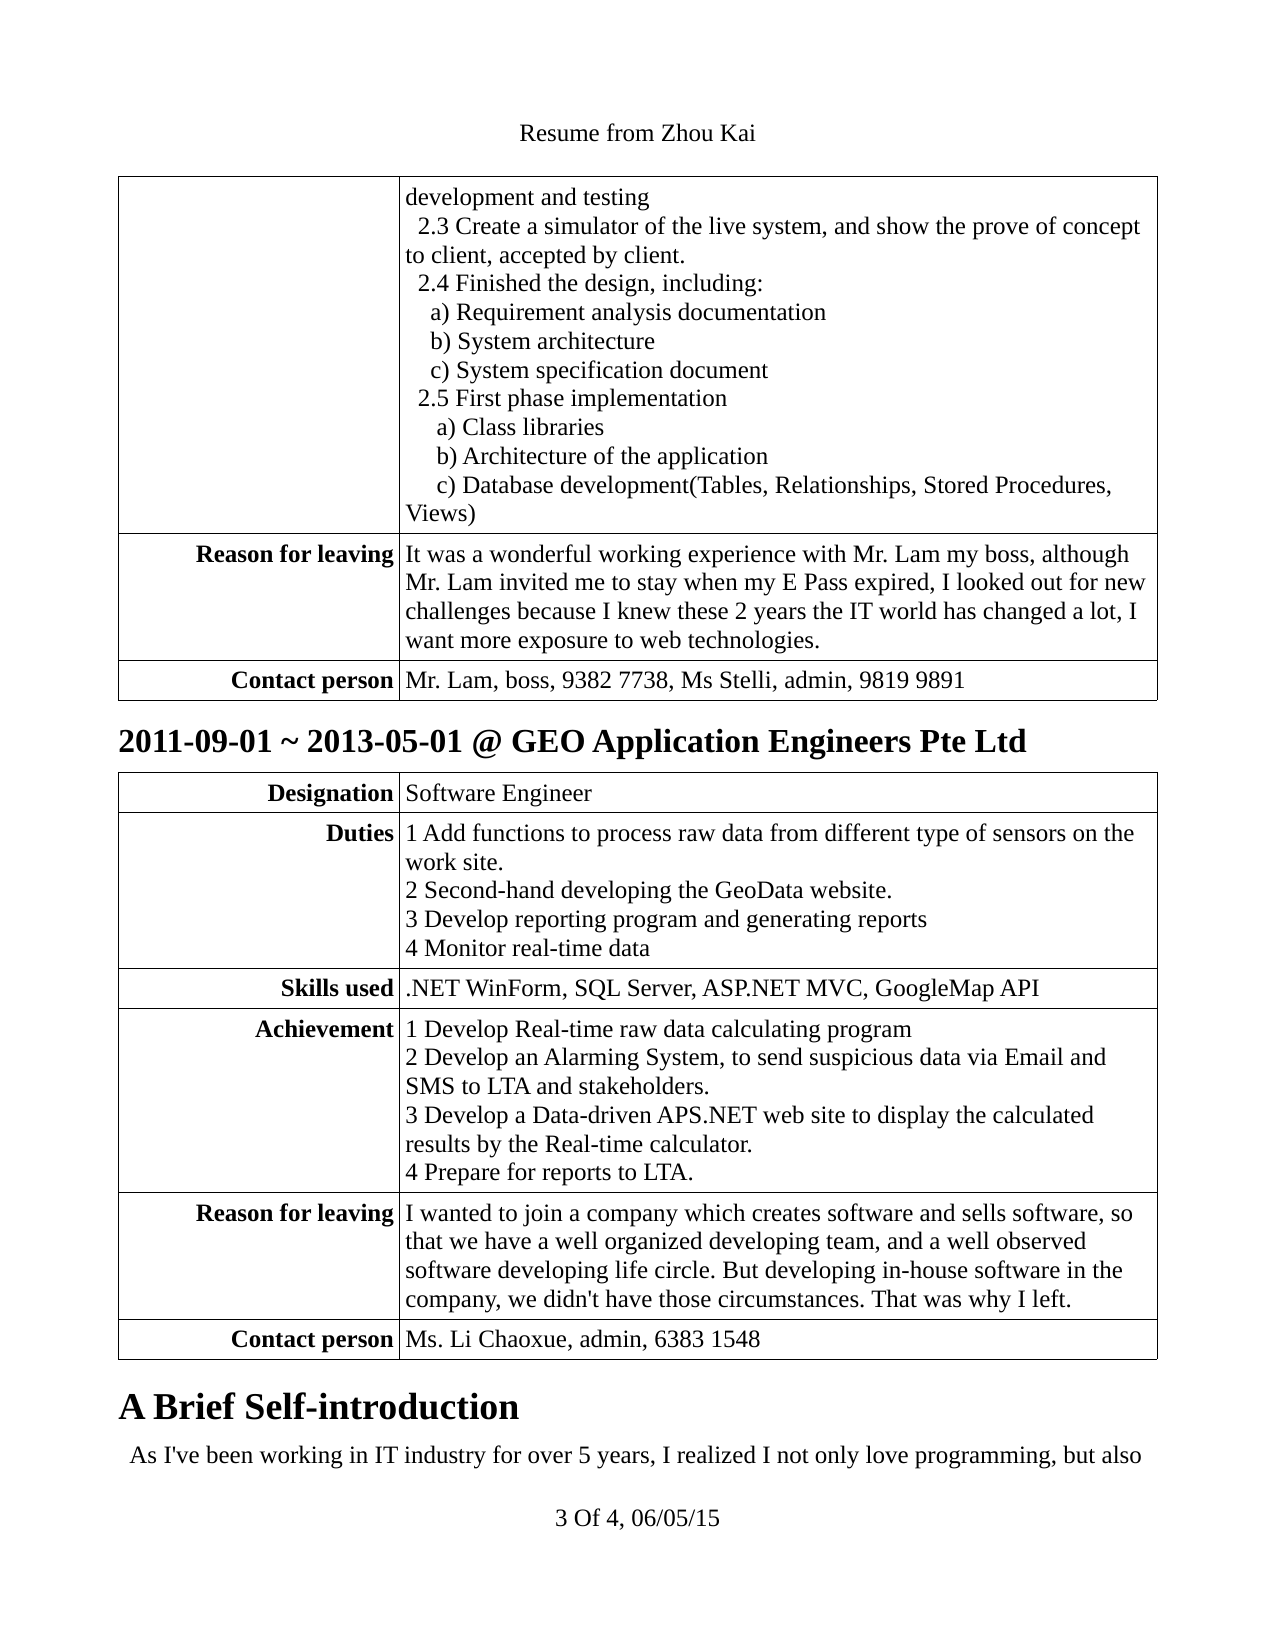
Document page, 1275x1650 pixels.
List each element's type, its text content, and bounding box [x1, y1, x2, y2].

table_cell Mr. Lam, boss, 9382 7738, Ms Stelli, admin, 9819 9891 [400, 661, 1157, 700]
table_cell Reason for leaving [119, 1193, 399, 1318]
table_cell development and testing 2.3 Create a simulator of the live system, and show the prove of concept to client, accepted by client. 2.4 Finished the design, including: a) Requirement analysis documentation b) System architecture c) System specification document 2.5 First phase implementation a) Class libraries b) Architecture of the application c) Database development(Tables, Relationships, Stored Procedures, Views) [400, 177, 1157, 533]
table_cell Ms. Li Chaoxue, admin, 6383 1548 [400, 1320, 1157, 1359]
table_header Designation [119, 773, 399, 812]
table_cell [119, 177, 399, 533]
table_cell 1 Add functions to process raw data from different type of sensors on the work site. 2 Second-hand developing the GeoData website. 3 Develop reporting program and generating reports 4 Monitor real-time data [400, 813, 1157, 967]
table_cell Duties [119, 813, 399, 967]
text As I've been working in IT industry for over 5 years, I realized I not only love programming, but also [118, 1440, 1157, 1469]
table_cell Achievement [119, 1009, 399, 1192]
subtitle 2011-09-01 ~ 2013-05-01 @ GEO Application Engineers Pte Ltd [118, 721, 1157, 759]
table_cell 1 Develop Real-time raw data calculating program 2 Develop an Alarming System, to send suspicious data via Email and SMS to LTA and stakeholders. 3 Develop a Data-driven APS.NET web site to display the calculated results by the Real-time calculator. 4 Prepare for reports to LTA. [400, 1009, 1157, 1192]
table_cell Contact person [119, 661, 399, 700]
table_cell Skills used [119, 969, 399, 1008]
table_cell Reason for leaving [119, 534, 399, 659]
table_cell I wanted to join a company which creates software and sells software, so that we have a well organized developing team, and a well observed software developing life circle. But developing in-house software in the company, we didn't have those circumstances. That was why I left. [400, 1193, 1157, 1318]
table_cell Contact person [119, 1320, 399, 1359]
subtitle A Brief Self-introduction [118, 1384, 1157, 1427]
table_header Software Engineer [400, 773, 1157, 812]
table_cell It was a wonderful working experience with Mr. Lam my boss, although Mr. Lam invited me to stay when my E Pass expired, I looked out for new challenges because I knew these 2 years the IT world has changed a lot, I want more exposure to web technologies. [400, 534, 1157, 659]
table_cell .NET WinForm, SQL Server, ASP.NET MVC, GoogleMap API [400, 969, 1157, 1008]
